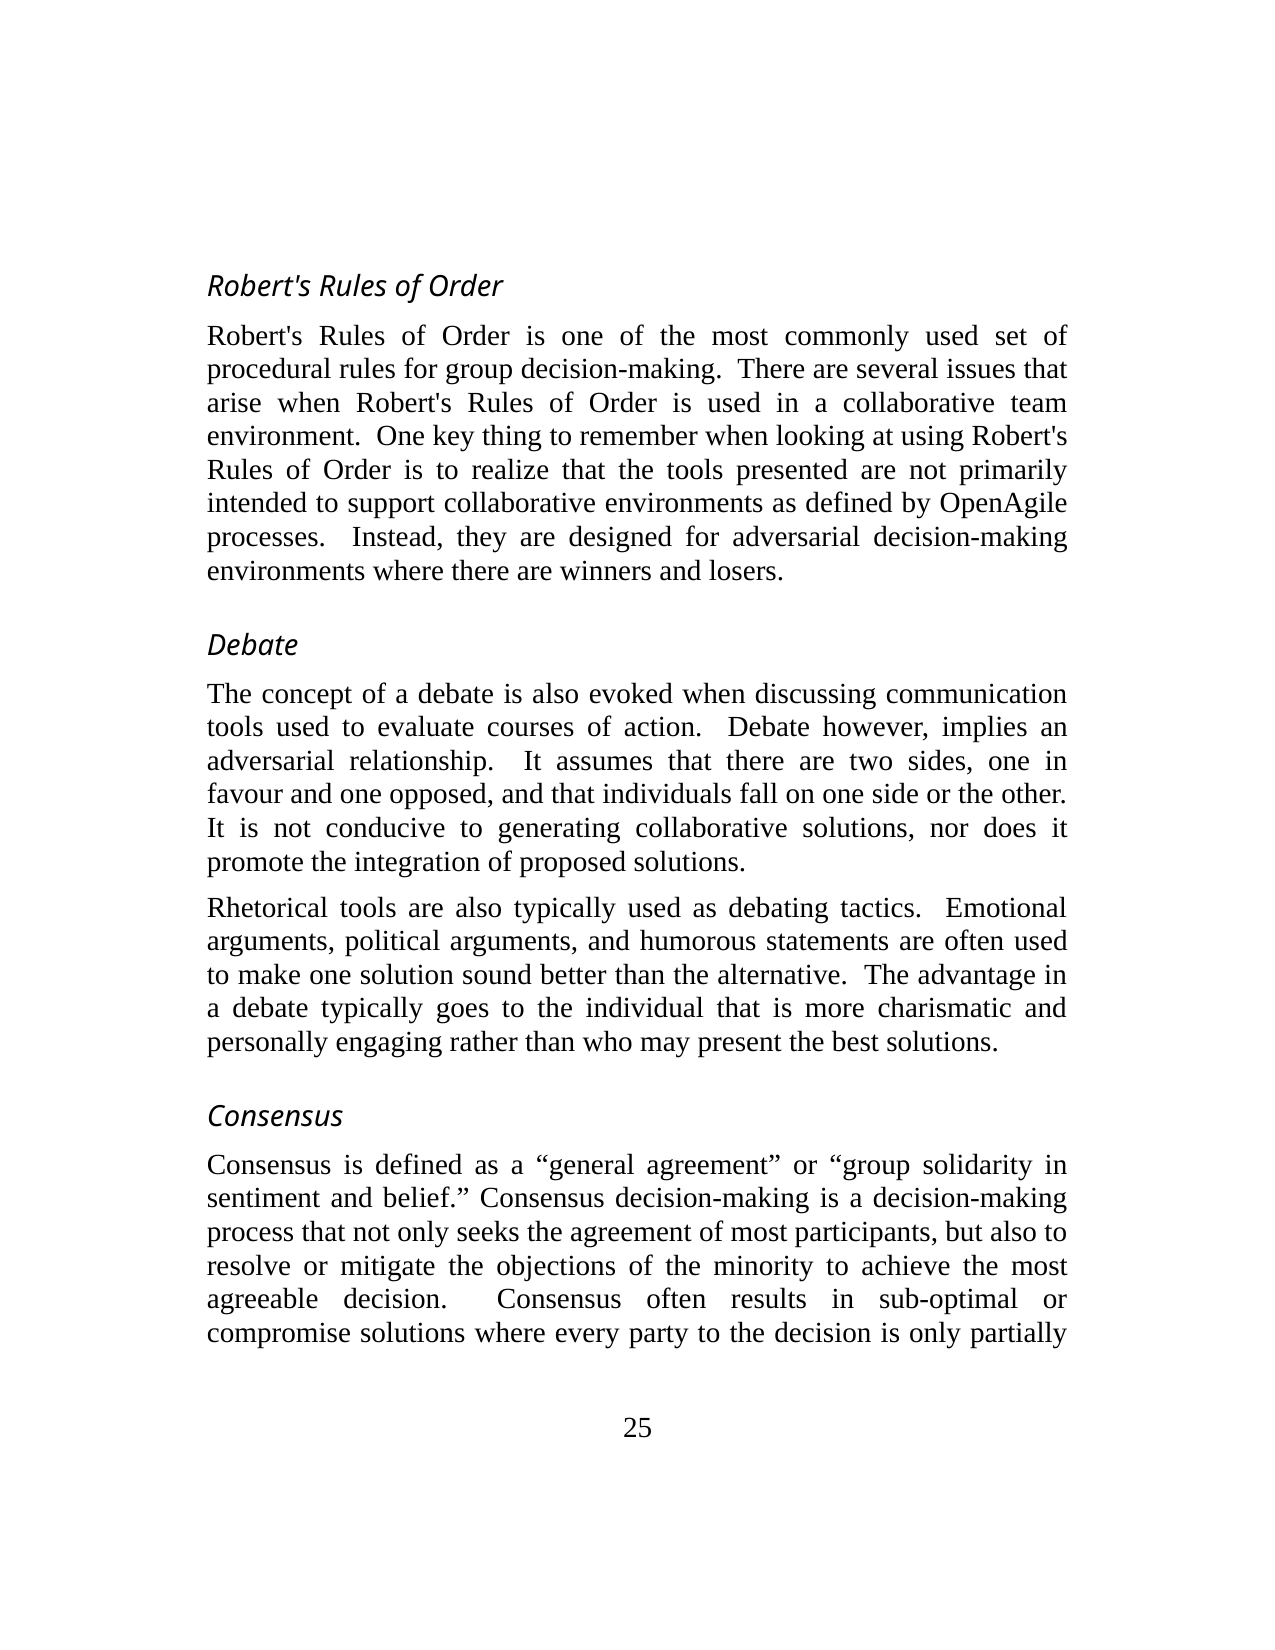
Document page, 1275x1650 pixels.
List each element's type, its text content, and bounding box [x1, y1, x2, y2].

subtitle Consensus [207, 1095, 1068, 1134]
text The concept of a debate is also evoked when discussing communication tools used to evaluate courses of action. Debate however, implies an adversarial relationship. It assumes that there are two sides, one in favour and one opposed, and that individuals fall on one side or the other. It is not conducive to generating collaborative solutions, nor does it promote the integration of proposed solutions. [207, 676, 1068, 877]
text Consensus is defined as a “general agreement” or “group solidarity in sentiment and belief.” Consensus decision-making is a decision-making process that not only seeks the agreement of most participants, but also to resolve or mitigate the objections of the minority to achieve the most agreeable decision. Consensus often results in sub-optimal or compromise solutions where every party to the decision is only partially [207, 1147, 1068, 1348]
text Robert's Rules of Order is one of the most commonly used set of procedural rules for group decision-making. There are several issues that arise when Robert's Rules of Order is used in a collaborative team environment. One key thing to remember when looking at using Robert's Rules of Order is to realize that the tools presented are not primarily intended to support collaborative environments as defined by OpenAgile processes. Instead, they are designed for adversarial decision-making environments where there are winners and losers. [207, 318, 1068, 586]
text Rhetorical tools are also typically used as debating tactics. Emotional arguments, political arguments, and humorous statements are often used to make one solution sound better than the alternative. The advantage in a debate typically goes to the individual that is more charismatic and personally engaging rather than who may present the best solutions. [207, 890, 1068, 1057]
subtitle Robert's Rules of Order [207, 266, 1068, 305]
subtitle Debate [207, 624, 1068, 663]
